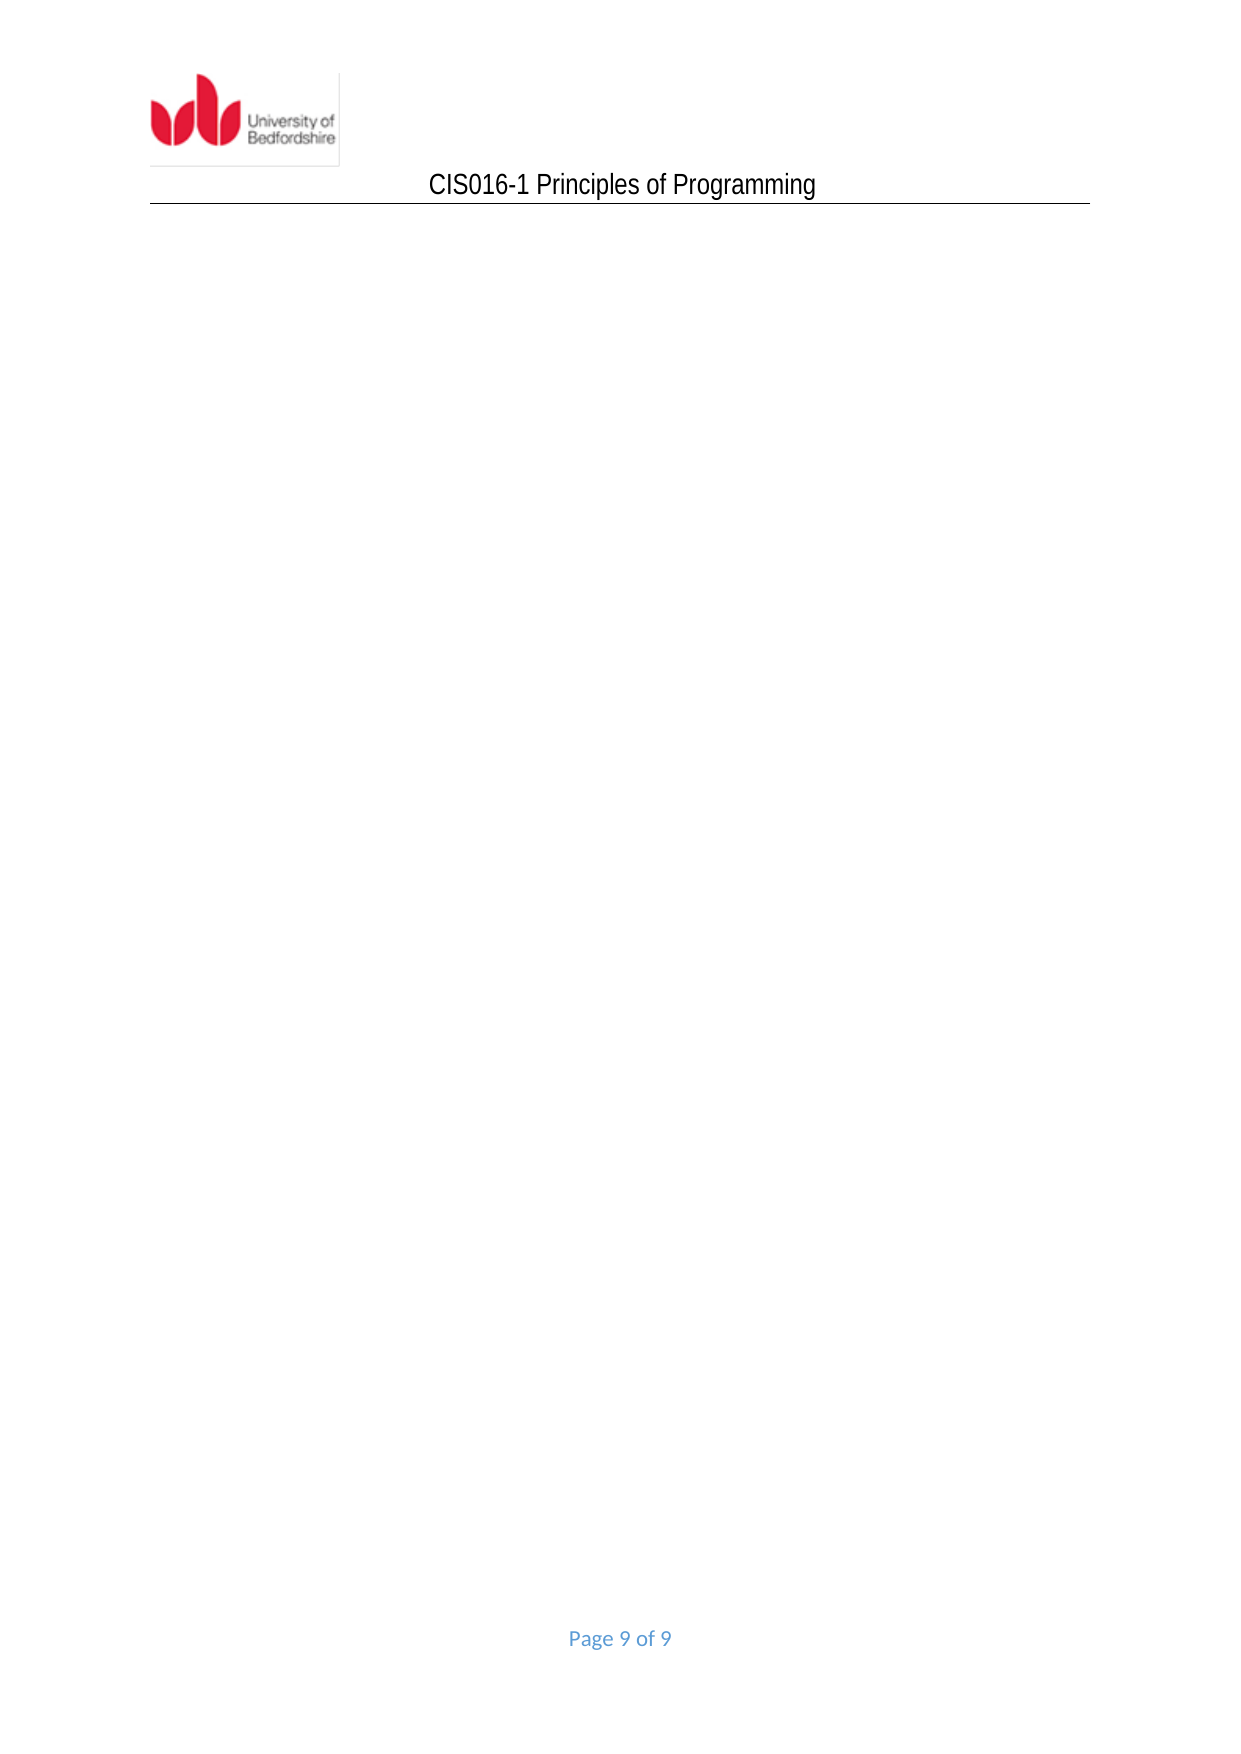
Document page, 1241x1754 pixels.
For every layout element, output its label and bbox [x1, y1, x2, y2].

picture [150, 73, 341, 168]
